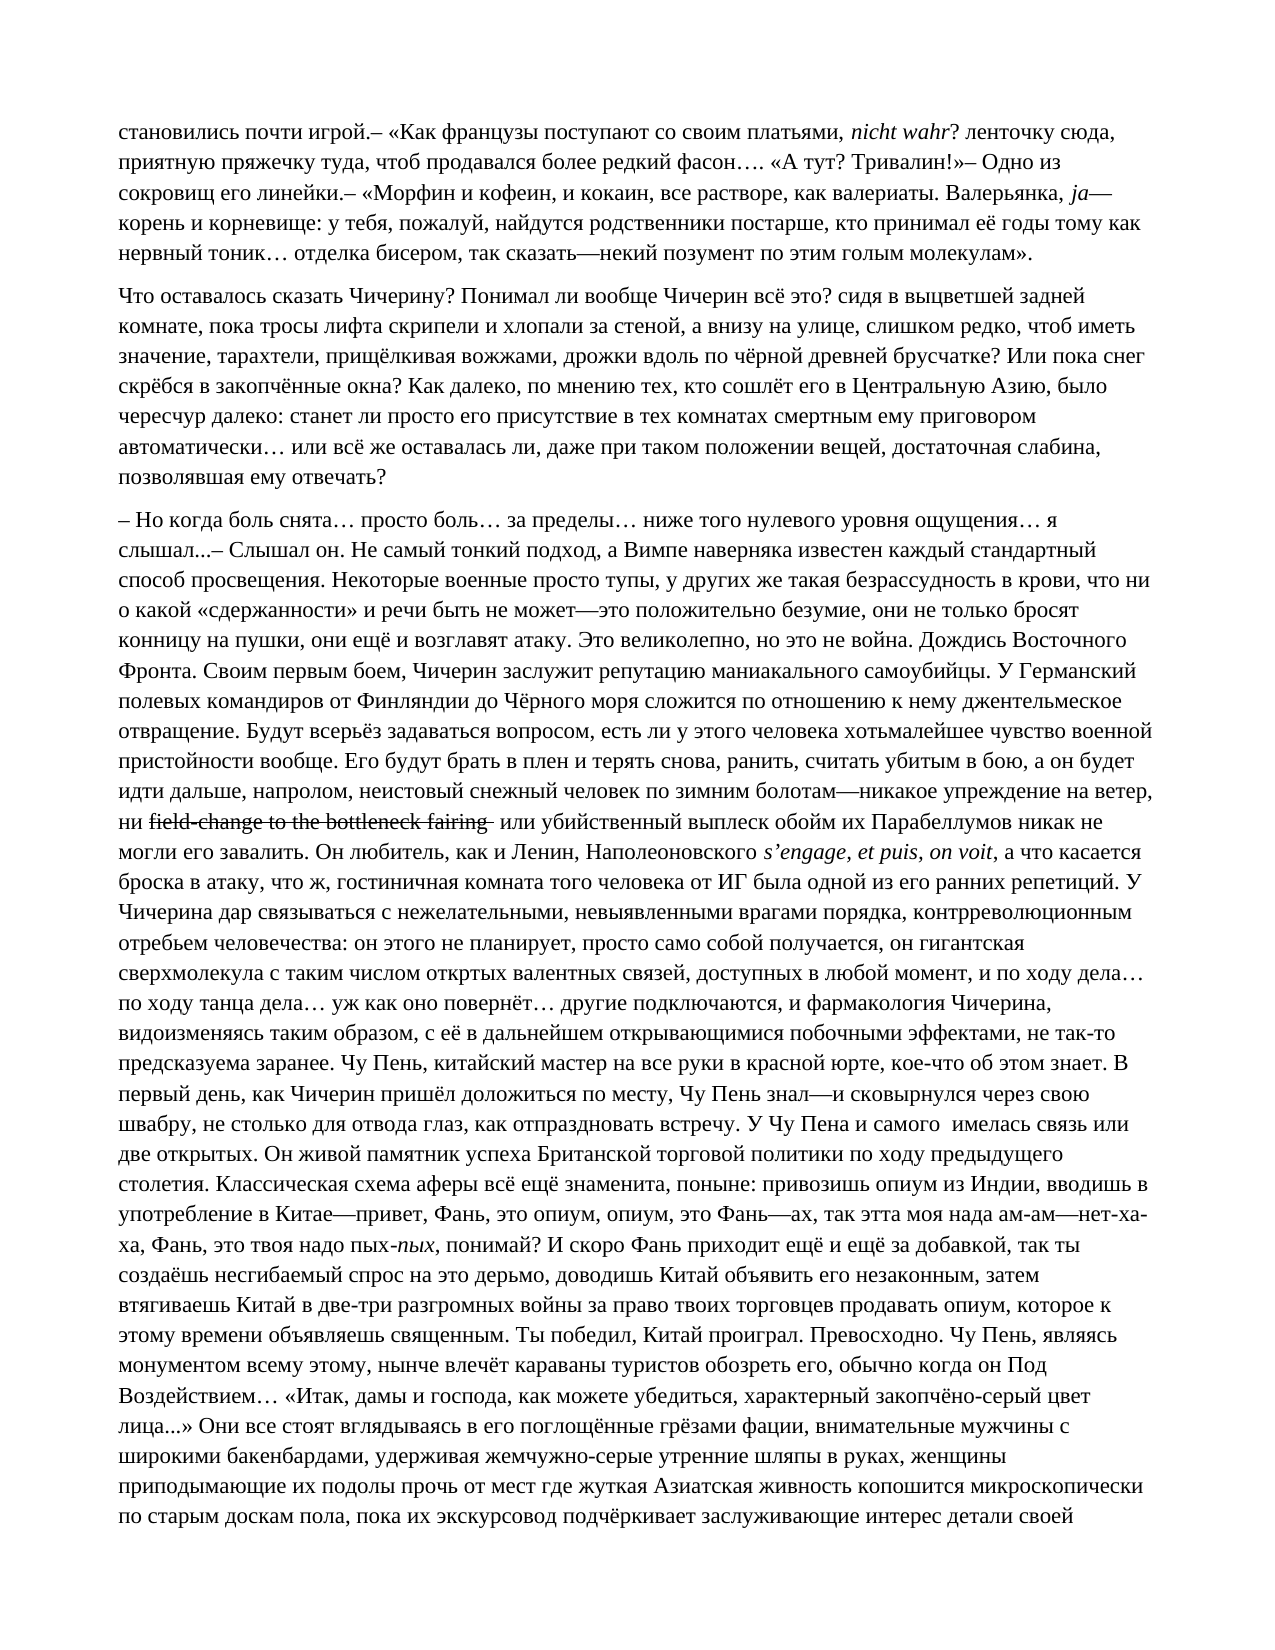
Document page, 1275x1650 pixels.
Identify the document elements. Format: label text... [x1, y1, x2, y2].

text становились почти игрой.– «Как французы поступают со своим платьями, nicht wahr? ленточку сюда, приятную пряжечку туда, чтоб продавался более редкий фасон…. «А тут? Тривалин!»– Одно из сокровищ его линейки.– «Морфин и кофеин, и кокаин, все растворе, как валериаты. Валерьянка, ja—корень и корневище: у тебя, пожалуй, найдутся родственники постарше, кто принимал её годы тому как нервный тоник… отделка бисером, так сказать—некий позумент по этим голым молекулам». [118, 118, 1157, 265]
text Что оставалось сказать Чичерину? Понимал ли вообще Чичерин всё это? сидя в выцветшей задней комнате, пока тросы лифта скрипели и хлопали за стеной, а внизу на улице, слишком редко, чтоб иметь значение, тарахтели, прищёлкивая вожжами, дрожки вдоль по чёрной древней брусчатке? Или пока снег скрёбся в закопчённые окна? Как далеко, по мнению тех, кто сошлёт его в Центральную Азию, было чересчур далеко: станет ли просто его присутствие в тех комнатах смертным ему приговором автоматически… или всё же оставалась ли, даже при таком положении вещей, достаточная слабина, позволявшая ему отвечать? [118, 282, 1157, 489]
text – Но когда боль снята… просто боль… за пределы… ниже того нулевого уровня ощущения… я слышал...– Слышал он. Не самый тонкий подход, а Вимпе наверняка известен каждый стандартный способ просвещения. Некоторые военные просто тупы, у других же такая безрассудность в крови, что ни о какой «сдержанности» и речи быть не может—это положительно безумие, они не только бросят конницу на пушки, они ещё и возглавят атаку. Это великолепно, но это не война. Дождись Восточного Фронта. Своим первым боем, Чичерин заслужит репутацию маниакального самоубийцы. У Германский полевых командиров от Финляндии до Чёрного моря сложится по отношению к нему джентельмеское отвращение. Будут всерьёз задаваться вопросом, есть ли у этого человека хотьмалейшее чувство военной пристойности вообще. Его будут брать в плен и терять снова, ранить, считать убитым в бою, а он будет идти дальше, напролом, неистовый снежный человек по зимним болотам—никакое упреждение на ветер, ни field-change to the bottleneck fairing или убийственный выплеск обойм их Парабеллумов никак не могли его завалить. Он любитель, как и Ленин, Наполеоновского s’engage, et puis, on voit, а что касается броска в атаку, что ж, гостиничная комната того человека от ИГ была одной из его ранних репетиций. У Чичерина дар связываться с нежелательными, невыявленными врагами порядка, контрреволюционным отребьем человечества: он этого не планирует, просто само собой получается, он гигантская сверхмолекула с таким числом откртых валентных связей, доступных в любой момент, и по ходу дела… по ходу танца дела… уж как оно повернёт… другие подключаются, и фармакология Чичерина, видоизменяясь таким образом, с её в дальнейшем открывающимися побочными эффектами, не так-то предсказуема заранее. Чу Пень, китайский мастер на все руки в красной юрте, кое-что об этом знает. В первый день, как Чичерин пришёл доложиться по месту, Чу Пень знал—и сковырнулся через свою швабру, не столько для отвода глаз, как отпраздновать встречу. У Чу Пена и самого имелась связь или две открытых. Он живой памятник успеха Британской торговой политики по ходу предыдущего столетия. Классическая схема аферы всё ещё знаменита, поныне: привозишь опиум из Индии, вводишь в употребление в Китае—привет, Фань, это опиум, опиум, это Фань—ах, так этта моя нада ам-ам—нет-ха-ха, Фань, это твоя надо пых-пых, понимай? И скоро Фань приходит ещё и ещё за добавкой, так ты создаёшь несгибаемый спрос на это дерьмо, доводишь Китай объявить его незаконным, затем втягиваешь Китай в две-три разгромных войны за право твоих торговцев продавать опиум, которое к этому времени объявляешь священным. Ты победил, Китай проиграл. Превосходно. Чу Пень, являясь монументом всему этому, нынче влечёт караваны туристов обозреть его, обычно когда он Под Воздействием… «Итак, дамы и господа, как можете убедиться, характерный закопчёно-серый цвет лица...» Они все стоят вглядываясь в его поглощённые грёзами фации, внимательные мужчины с широкими бакенбардами, удерживая жемчужно-серые утренние шляпы в руках, женщины приподымающие их подолы прочь от мест где жуткая Азиатская живность копошится микроскопически по старым доскам пола, пока их экскурсовод подчёркивает заслуживающие интерес детали своей [118, 506, 1157, 1529]
